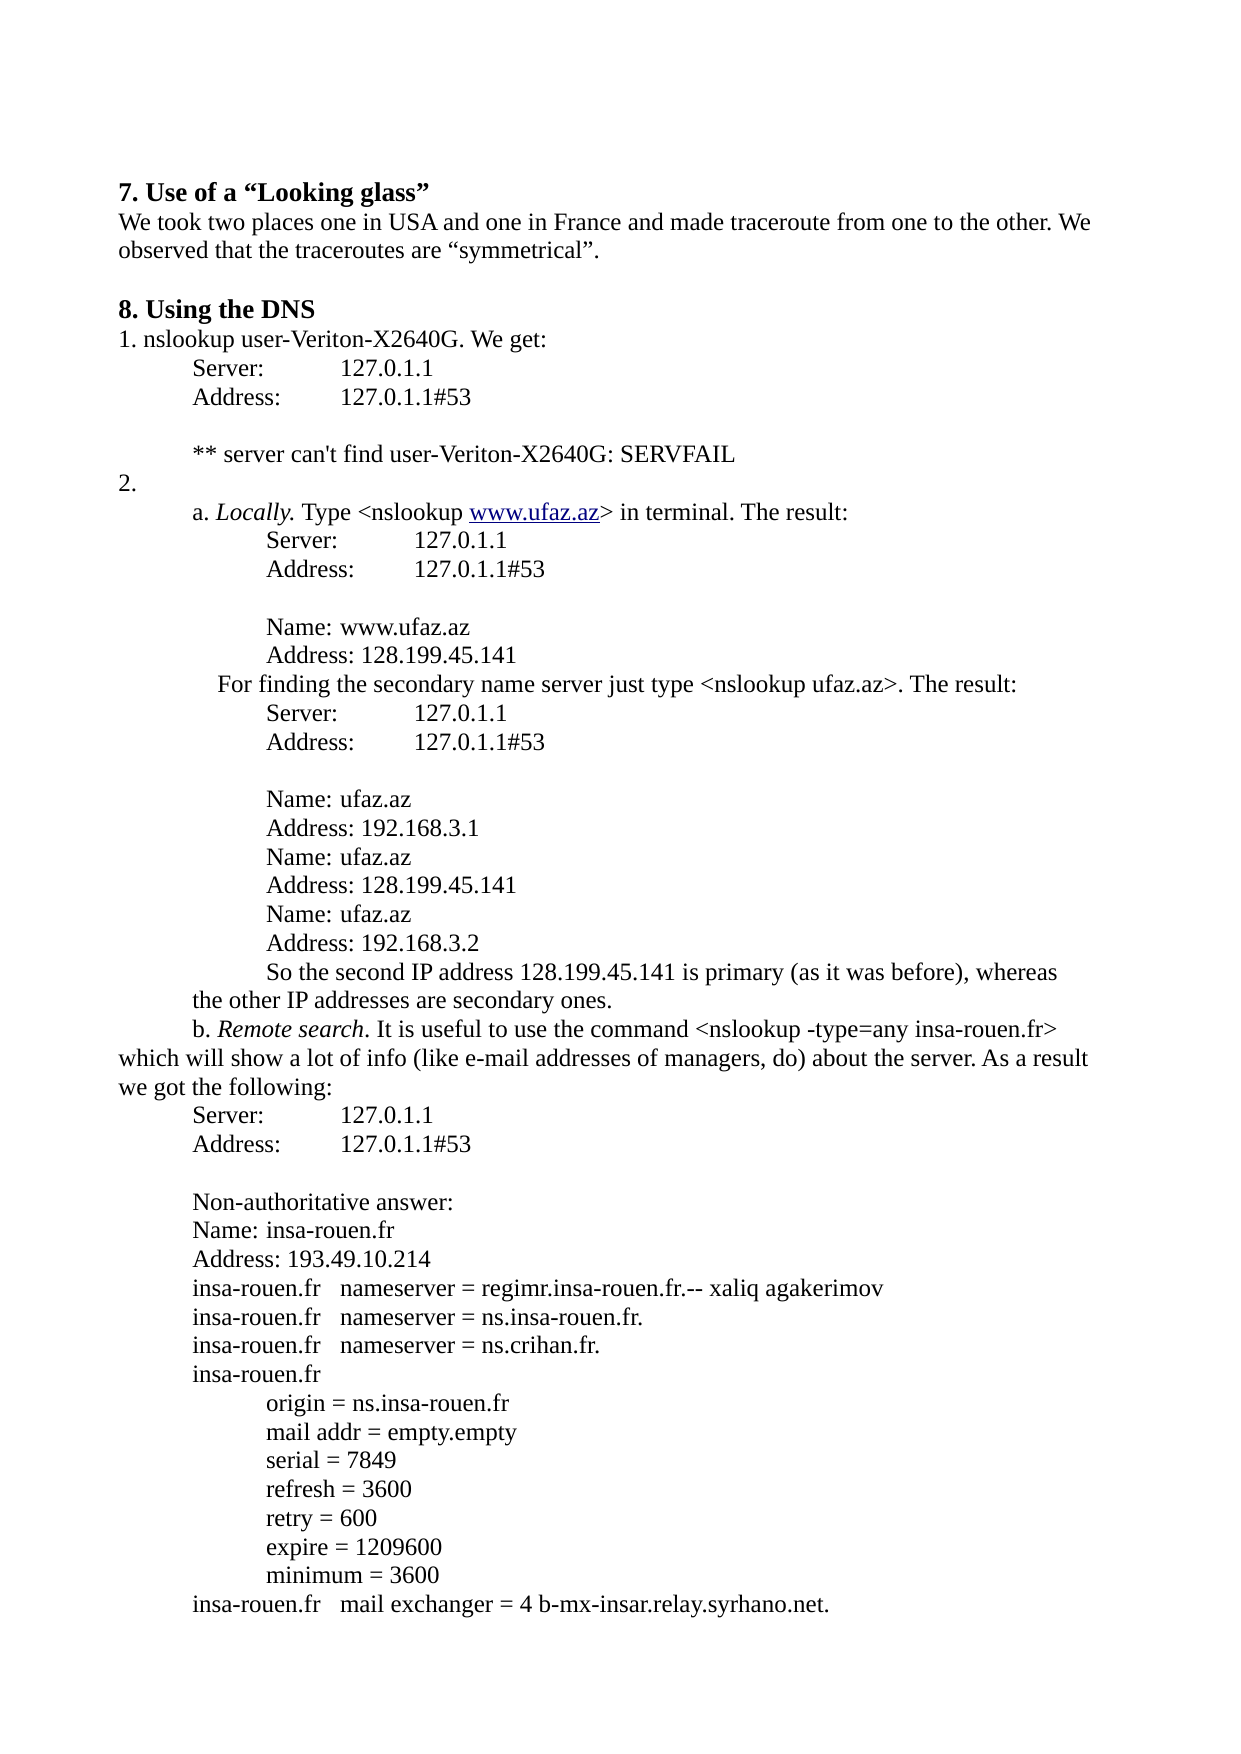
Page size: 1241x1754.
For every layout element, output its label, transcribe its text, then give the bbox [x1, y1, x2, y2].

text origin = ns.insa-rouen.fr [118, 1388, 1122, 1417]
text insa-rouen.fr [118, 1359, 1122, 1388]
text Name: ufaz.az [118, 784, 1122, 813]
text retry = 600 [118, 1503, 1122, 1532]
text Address: 127.0.1.1#53 [118, 382, 1122, 410]
text Address: 193.49.10.214 [118, 1244, 1122, 1273]
text mail addr = empty.empty [118, 1417, 1122, 1445]
text insa-rouen.fr nameserver = ns.crihan.fr. [118, 1330, 1122, 1359]
text ** server can't find user-Veriton-X2640G: SERVFAIL [118, 439, 1122, 468]
text Address: 128.199.45.141 [118, 640, 1122, 669]
text Server: 127.0.1.1 [118, 525, 1122, 554]
text minimum = 3600 [118, 1560, 1122, 1589]
text Server: 127.0.1.1 [118, 698, 1122, 727]
text Address: 127.0.1.1#53 [118, 554, 1122, 583]
text Address: 192.168.3.2 [118, 928, 1122, 957]
text So the second IP address 128.199.45.141 is primary (as it was before), whereas the other IP addresses are secondary ones. b. Remote search. It is useful to use the command <nslookup -type=any insa-rouen.fr> which will show a lot of info (like e-mail addresses of managers, do) about the server. As a result we got the following: [118, 957, 1122, 1100]
text expire = 1209600 [118, 1532, 1122, 1560]
text refresh = 3600 [118, 1474, 1122, 1503]
text Name: ufaz.az [118, 842, 1122, 870]
text Name: insa-rouen.fr [118, 1215, 1122, 1244]
text Address: 192.168.3.1 [118, 813, 1122, 842]
text Address: 128.199.45.141 [118, 870, 1122, 899]
text Name: ufaz.az [118, 899, 1122, 928]
text 8. Using the DNS [118, 293, 1122, 324]
text Address: 127.0.1.1#53 [118, 727, 1122, 755]
text We took two places one in USA and one in France and made traceroute from one to the other. We observed that the traceroutes are “symmetrical”. [118, 207, 1122, 264]
text a. Locally. Type <nslookup www.ufaz.az> in terminal. The result: [118, 497, 1122, 525]
text Non-authoritative answer: [118, 1187, 1122, 1215]
text 2. [118, 468, 1122, 497]
text insa-rouen.fr nameserver = regimr.insa-rouen.fr.-- xaliq agakerimov [118, 1273, 1122, 1302]
text serial = 7849 [118, 1445, 1122, 1474]
text Server: 127.0.1.1 [118, 353, 1122, 382]
text insa-rouen.fr nameserver = ns.insa-rouen.fr. [118, 1302, 1122, 1330]
text Server: 127.0.1.1 [118, 1100, 1122, 1129]
text insa-rouen.fr mail exchanger = 4 b-mx-insar.relay.syrhano.net. [118, 1589, 1122, 1618]
text 7. Use of a “Looking glass” [118, 176, 1122, 207]
text 1. nslookup user-Veriton-X2640G. We get: [118, 324, 1122, 353]
text Address: 127.0.1.1#53 [118, 1129, 1122, 1158]
text For finding the secondary name server just type <nslookup ufaz.az>. The result: [118, 669, 1122, 698]
text Name: www.ufaz.az [118, 612, 1122, 640]
